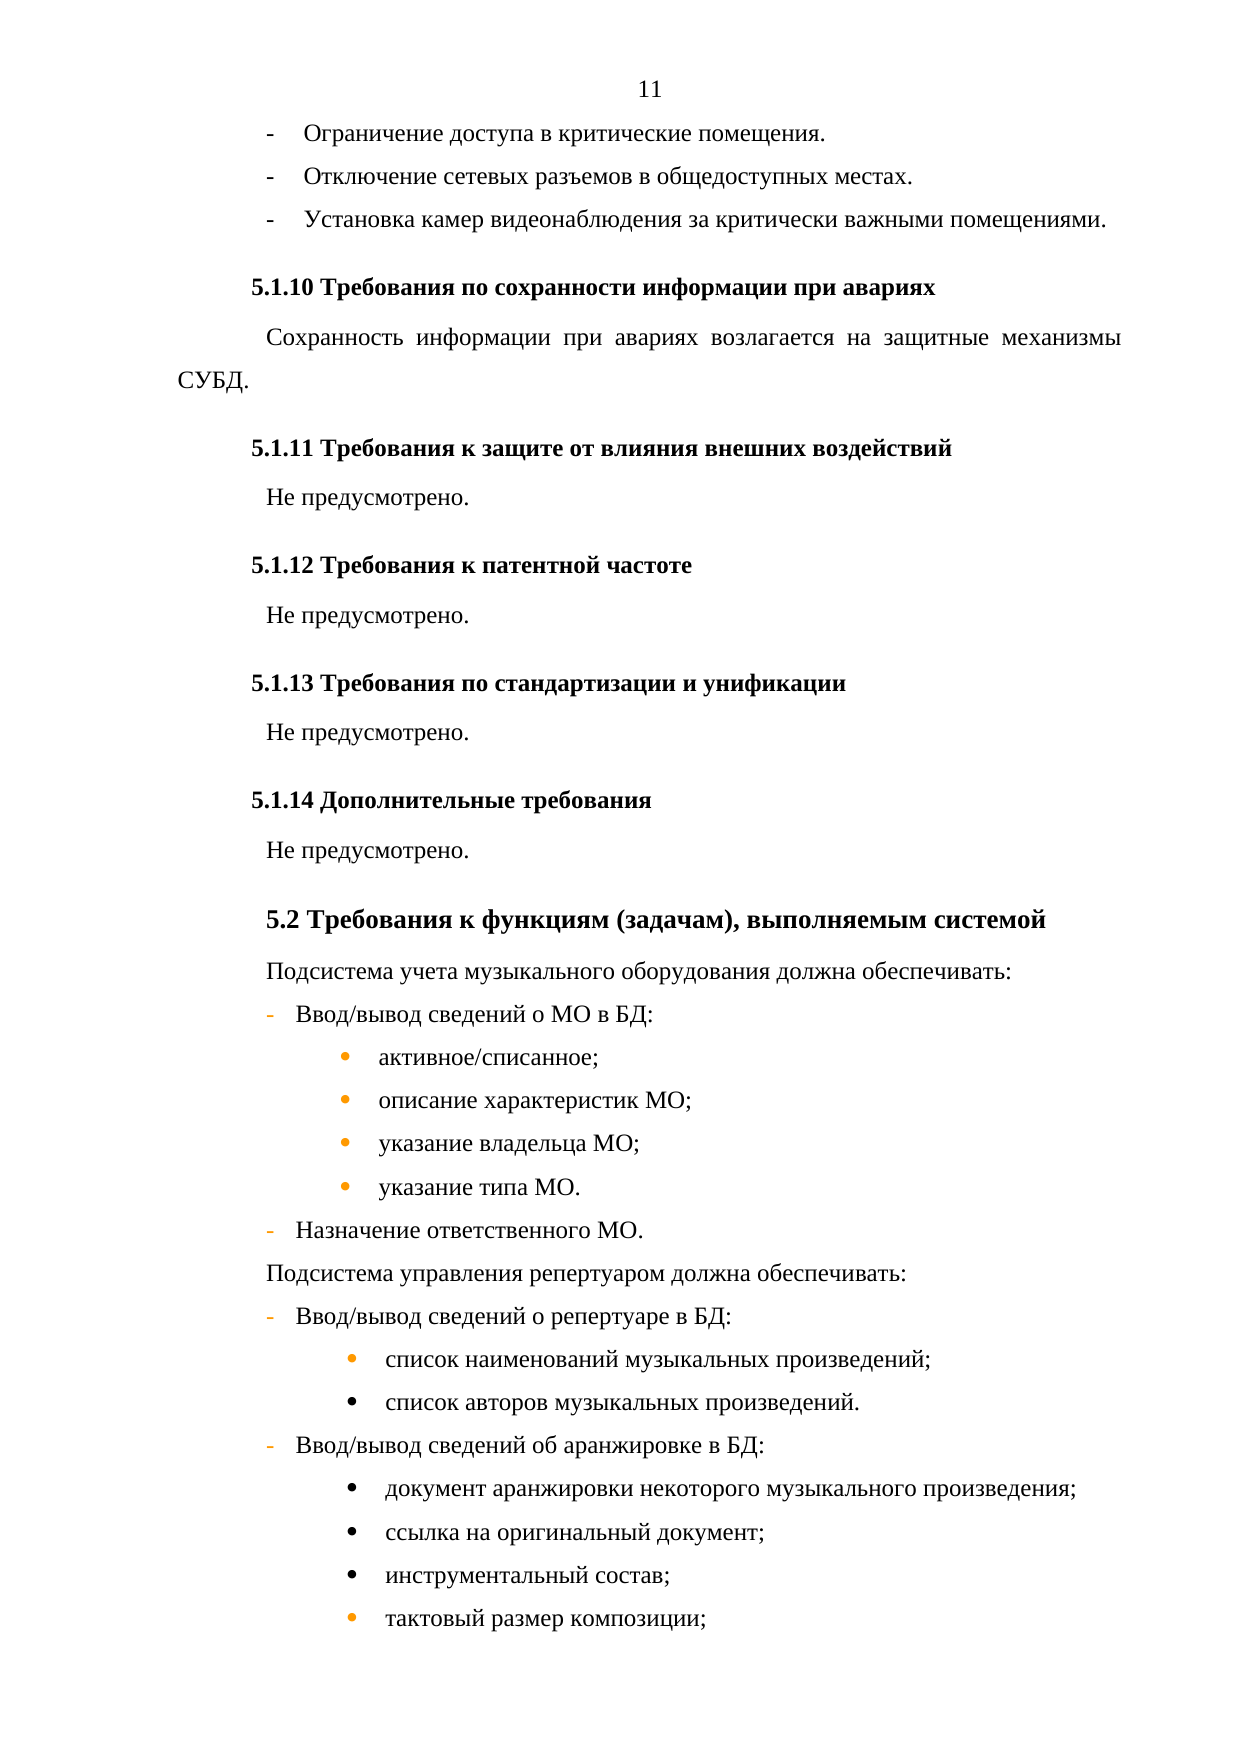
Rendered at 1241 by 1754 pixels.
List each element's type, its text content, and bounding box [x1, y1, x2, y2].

list Назначение ответственного МО. [266, 1215, 1122, 1243]
text Не предусмотрено. [177, 717, 1122, 746]
list Ввод/вывод сведений об аранжировке в БД: [266, 1430, 1122, 1459]
subtitle Требования к функциям (задачам), выполняемым системой [266, 903, 1122, 934]
subtitle Требования к защите от влияния внешних воздействий [251, 433, 1122, 462]
list Ограничение доступа в критические помещения. [266, 118, 1122, 147]
list список наименований музыкальных произведений; [348, 1344, 1122, 1373]
list тактовый размер композиции; [348, 1603, 1122, 1632]
text Не предусмотрено. [177, 482, 1122, 511]
list Отключение сетевых разъемов в общедоступных местах. [266, 161, 1122, 190]
subtitle Требования по сохранности информации при авариях [251, 272, 1122, 301]
list документ аранжировки некоторого музыкального произведения; [348, 1473, 1122, 1502]
list Ввод/вывод сведений о репертуаре в БД: [266, 1301, 1122, 1330]
list ссылка на оригинальный документ; [348, 1517, 1122, 1545]
text Подсистема учета музыкального оборудования должна обеспечивать: [177, 956, 1122, 985]
list Установка камер видеонаблюдения за критически важными помещениями. [266, 204, 1122, 233]
text Не предусмотрено. [177, 600, 1122, 629]
list список авторов музыкальных произведений. [348, 1387, 1122, 1416]
list активное/списанное; [341, 1042, 1122, 1071]
text Не предусмотрено. [177, 835, 1122, 864]
text Подсистема управления репертуаром должна обеспечивать: [266, 1258, 1122, 1287]
list инструментальный состав; [348, 1560, 1122, 1588]
subtitle Дополнительные требования [251, 786, 1122, 814]
subtitle Требования по стандартизации и унификации [251, 668, 1122, 697]
list описание характеристик МО; [341, 1085, 1122, 1114]
list Ввод/вывод сведений о МО в БД: [266, 999, 1122, 1028]
subtitle Требования к патентной частоте [251, 551, 1122, 579]
list указание владельца МО; [341, 1128, 1122, 1157]
list указание типа МО. [341, 1172, 1122, 1200]
text Сохранность информации при авариях возлагается на защитные механизмы СУБД. [177, 322, 1122, 394]
